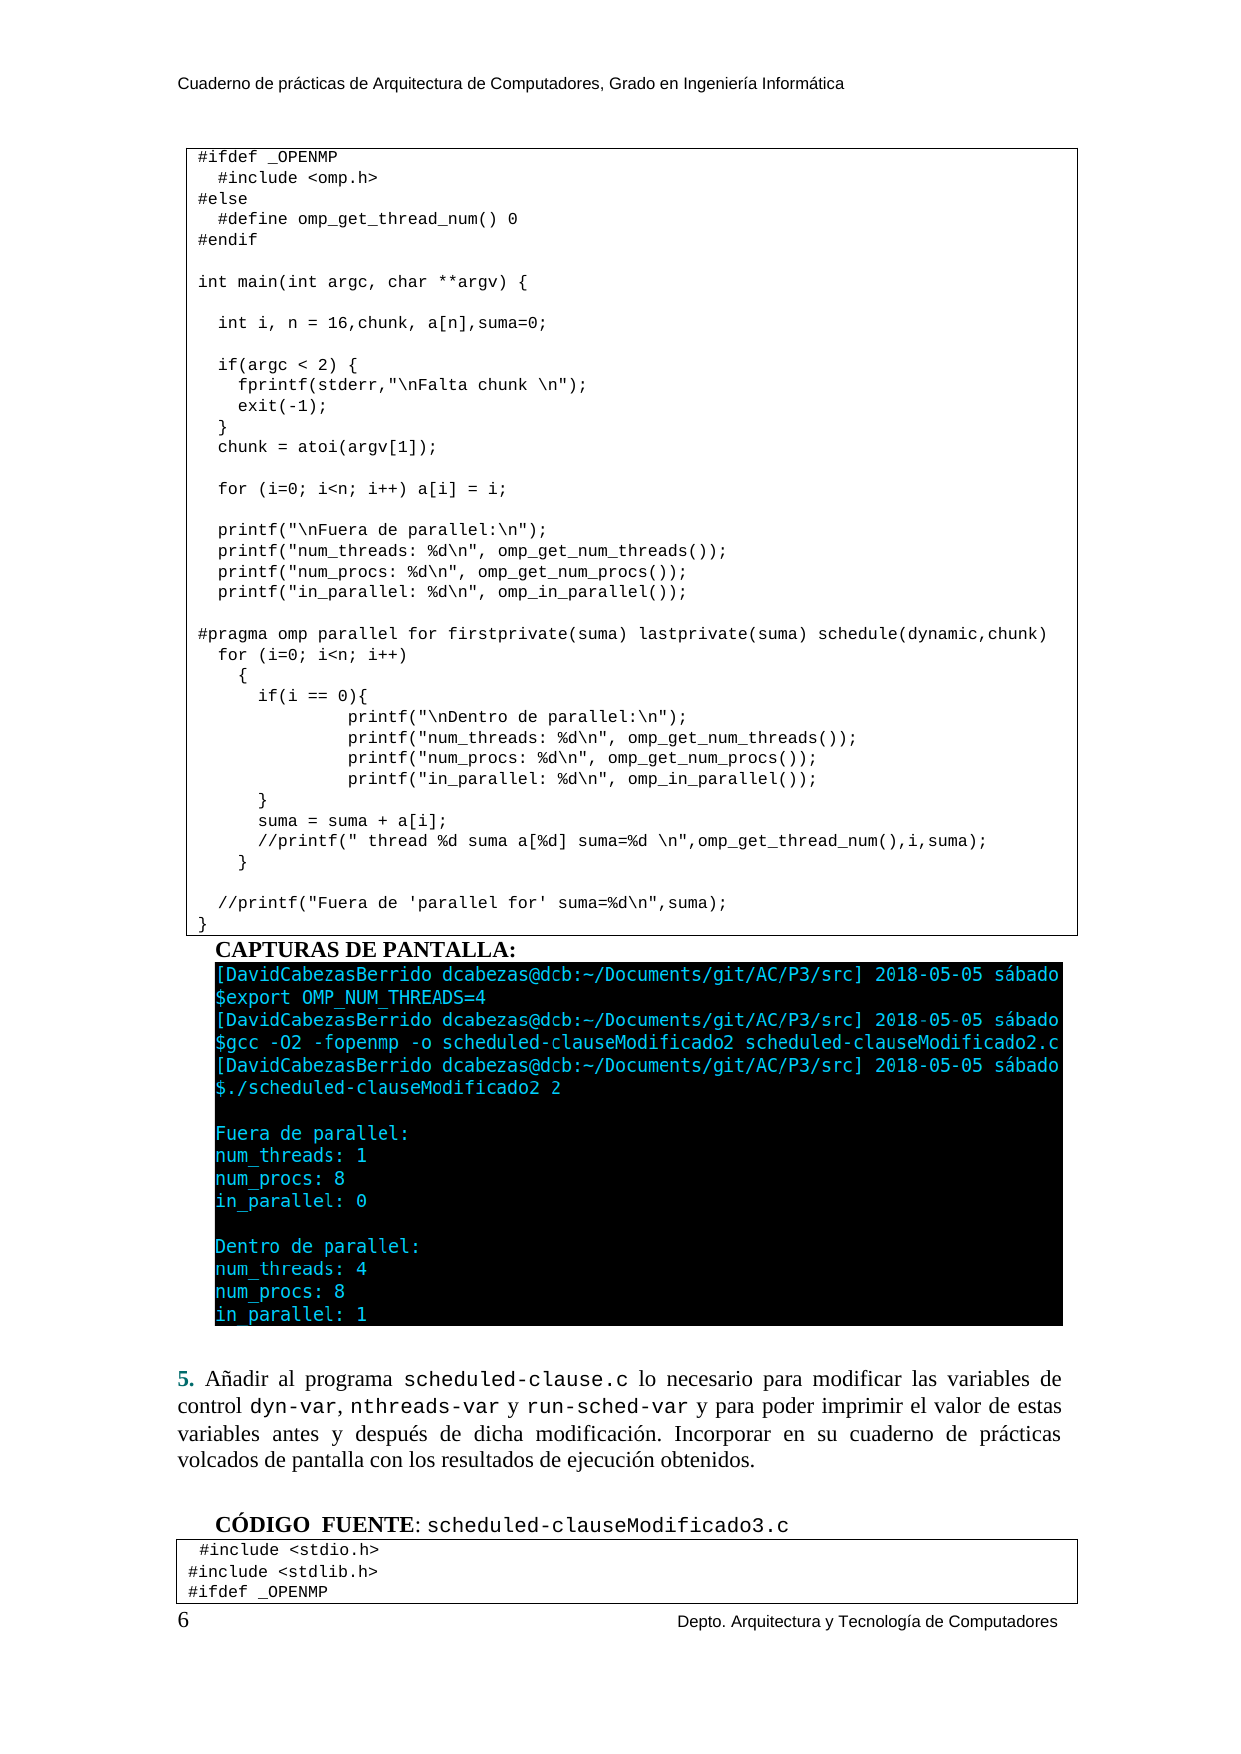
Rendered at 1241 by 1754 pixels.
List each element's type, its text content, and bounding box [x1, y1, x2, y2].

text CAPTURAS DE PANTALLA: [215, 936, 1063, 962]
text CÓDIGO FUENTE: scheduled-clauseModificado3.c [215, 1511, 1063, 1539]
list 5. Añadir al programa scheduled-clause.c lo necesario para modificar las variables de control dyn-var, nthreads-var y run-sched-var y para poder imprimir el valor de estas variables antes y después de dicha modificación. Incorporar en su cuaderno de prácticas volcados de pantalla con los resultados de ejecución obtenidos. [177, 1364, 1063, 1472]
picture [214, 962, 1063, 1326]
table_header #include <stdio.h> #include <stdlib.h> #ifdef _OPENMP [177, 1540, 1077, 1603]
table_header #ifdef _OPENMP #include <omp.h> #else #define omp_get_thread_num() 0 #endif int main(int argc, char **argv) { int i, n = 16,chunk, a[n],suma=0; if(argc < 2) { fprintf(stderr,"\nFalta chunk \n"); exit(-1); } chunk = atoi(argv[1]); for (i=0; i<n; i++) a[i] = i; printf("\nFuera de parallel:\n"); printf("num_threads: %d\n", omp_get_num_threads()); printf("num_procs: %d\n", omp_get_num_procs()); printf("in_parallel: %d\n", omp_in_parallel()); #pragma omp parallel for firstprivate(suma) lastprivate(suma) schedule(dynamic,chunk) for (i=0; i<n; i++) { if(i == 0){ printf("\nDentro de parallel:\n"); printf("num_threads: %d\n", omp_get_num_threads()); printf("num_procs: %d\n", omp_get_num_procs()); printf("in_parallel: %d\n", omp_in_parallel()); } suma = suma + a[i]; //printf(" thread %d suma a[%d] suma=%d \n",omp_get_thread_num(),i,suma); } //printf("Fuera de 'parallel for' suma=%d\n",suma); } [187, 149, 1077, 934]
